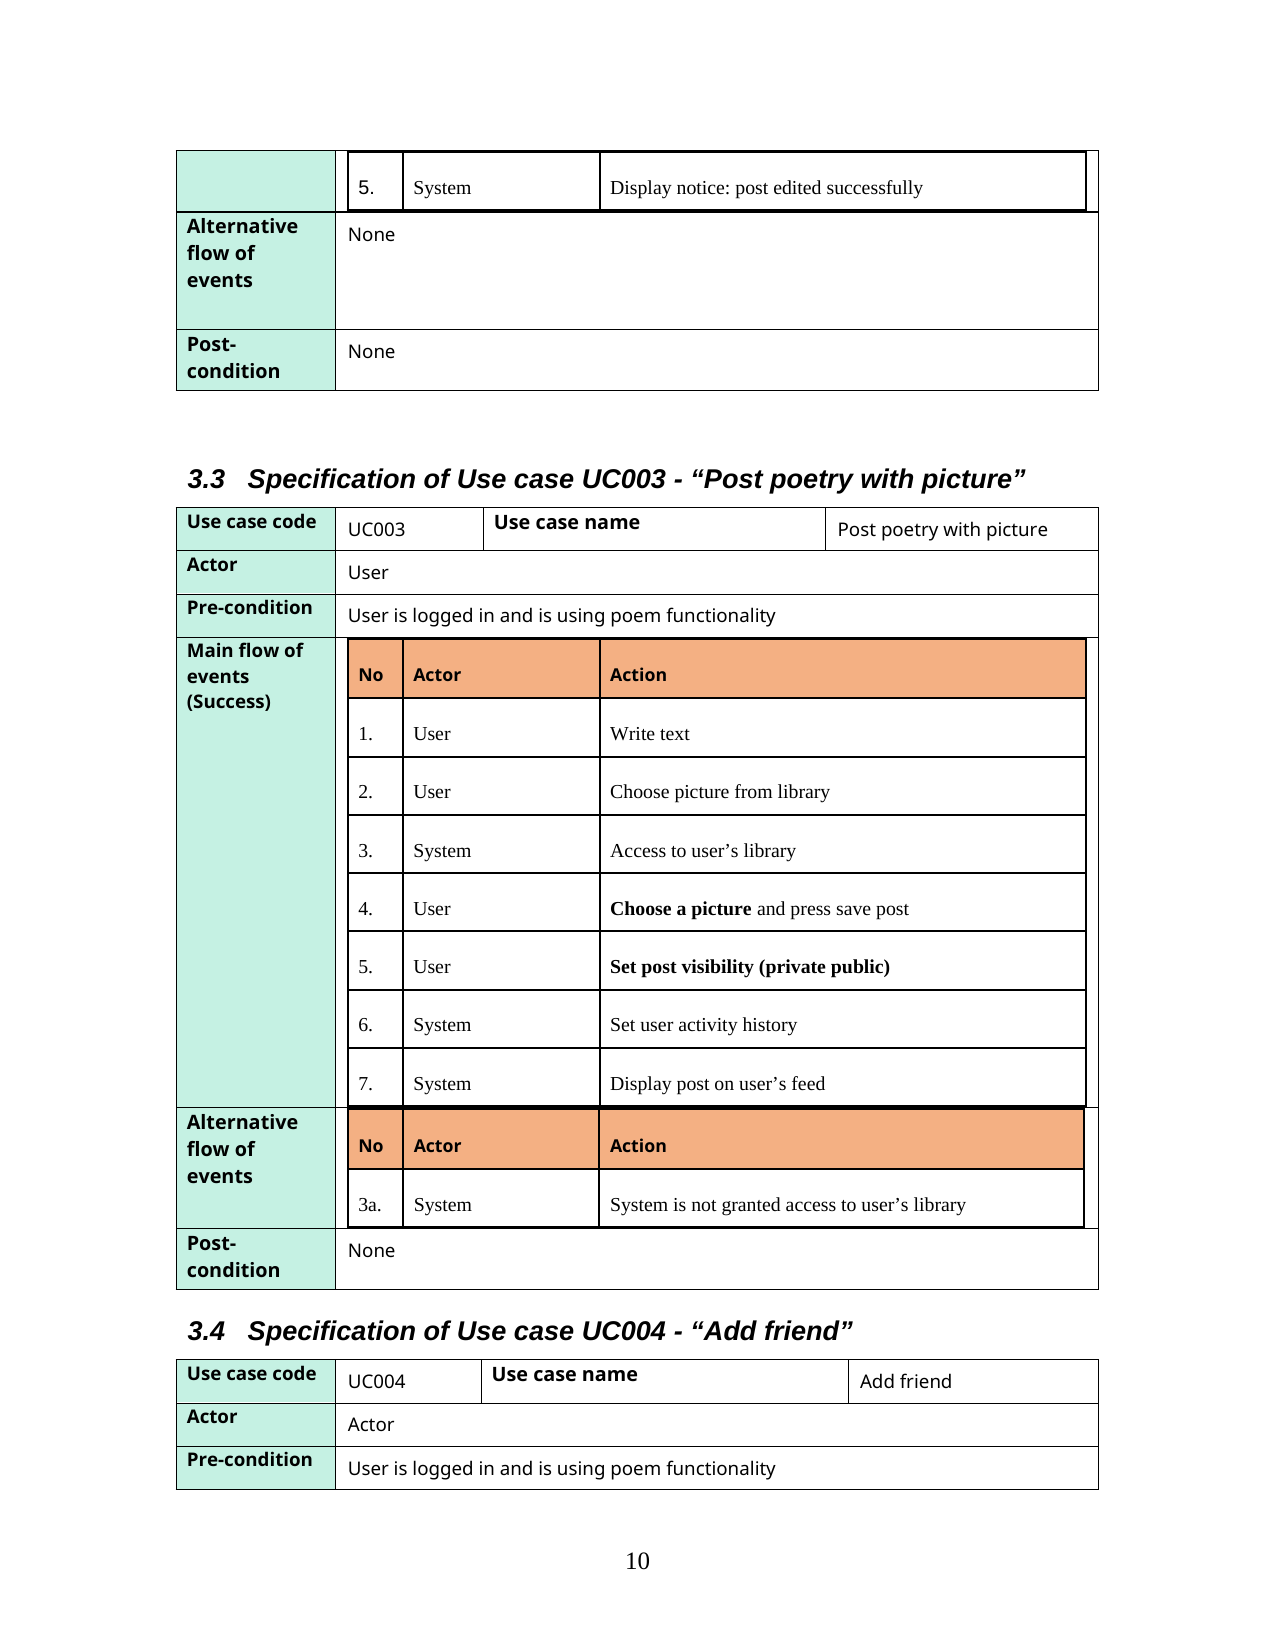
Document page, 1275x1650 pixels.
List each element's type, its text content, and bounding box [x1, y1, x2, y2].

table_cell Choose a picture and press save post [601, 874, 1085, 930]
table_cell Alternative flow of events [177, 213, 335, 329]
table_header Use case name [482, 1360, 848, 1402]
table_cell System [404, 1170, 598, 1226]
table_header Use case code [177, 508, 335, 550]
table_cell [1087, 151, 1098, 211]
subtitle Specification of Use case UC004 - “Add friend” [187, 1315, 1087, 1347]
table_cell Main flow of events (Success) [177, 638, 335, 1107]
table_cell Alternative flow of events [177, 1108, 335, 1228]
table_cell System [404, 153, 599, 209]
table_cell 3. [349, 816, 402, 872]
table_cell User [404, 758, 599, 814]
table_cell Actor [336, 1404, 1098, 1446]
table_cell User [404, 932, 599, 988]
table_header Actor [404, 640, 599, 697]
table_cell 7. [349, 1049, 402, 1105]
table_header Action [600, 1110, 1083, 1168]
table_header Use case name [484, 508, 825, 550]
table_cell Display post on user’s feed [601, 1049, 1085, 1105]
table_cell 6. [349, 991, 402, 1047]
table_header UC003 [336, 508, 483, 550]
table_cell Pre-condition [177, 1447, 335, 1489]
table_cell Set post visibility (private public) [601, 932, 1085, 988]
subtitle Specification of Use case UC003 - “Post poetry with picture” [187, 463, 1087, 494]
table_cell System [404, 816, 599, 872]
table_cell Choose picture from library [601, 758, 1085, 814]
table_cell Write text [601, 699, 1085, 756]
table_cell Post-condition [177, 330, 335, 390]
table_cell None [336, 213, 1098, 329]
table_cell User [404, 874, 599, 930]
table_header No [349, 1110, 402, 1168]
table_cell 2. [349, 758, 402, 814]
table_cell User is logged in and is using poem functionality [336, 595, 1098, 637]
table_header Post poetry with picture [826, 508, 1098, 550]
table_cell [177, 151, 335, 211]
table_cell [336, 638, 347, 1107]
table_cell None [336, 1229, 1098, 1289]
table_cell None [336, 330, 1098, 390]
table_cell [336, 151, 347, 211]
table_cell [1085, 1108, 1098, 1228]
table_cell Display notice: post edited successfully [601, 153, 1085, 209]
table_cell User [404, 699, 599, 756]
table_cell 5. [349, 153, 402, 209]
table_cell 3a. [349, 1170, 402, 1226]
table_cell 5. [349, 932, 402, 988]
table_cell User [336, 551, 1098, 593]
table_cell System [404, 1049, 599, 1105]
table_header Action [601, 640, 1085, 697]
table_cell [336, 1108, 347, 1228]
table_cell 4. [349, 874, 402, 930]
table_header UC004 [336, 1360, 481, 1402]
table_header No [349, 640, 402, 697]
table_cell Actor [177, 1404, 335, 1446]
table_cell Access to user’s library [601, 816, 1085, 872]
table_cell System is not granted access to user’s library [600, 1170, 1083, 1226]
table_cell 1. [349, 699, 402, 756]
table_header Add friend [849, 1360, 1098, 1402]
table_header Use case code [177, 1360, 335, 1402]
table_cell Actor [177, 551, 335, 593]
table_cell Post-condition [177, 1229, 335, 1289]
table_header Actor [404, 1110, 598, 1168]
table_cell [1087, 638, 1098, 1107]
table_cell Set user activity history [601, 991, 1085, 1047]
table_cell System [404, 991, 599, 1047]
table_cell User is logged in and is using poem functionality [336, 1447, 1098, 1489]
table_cell Pre-condition [177, 595, 335, 637]
